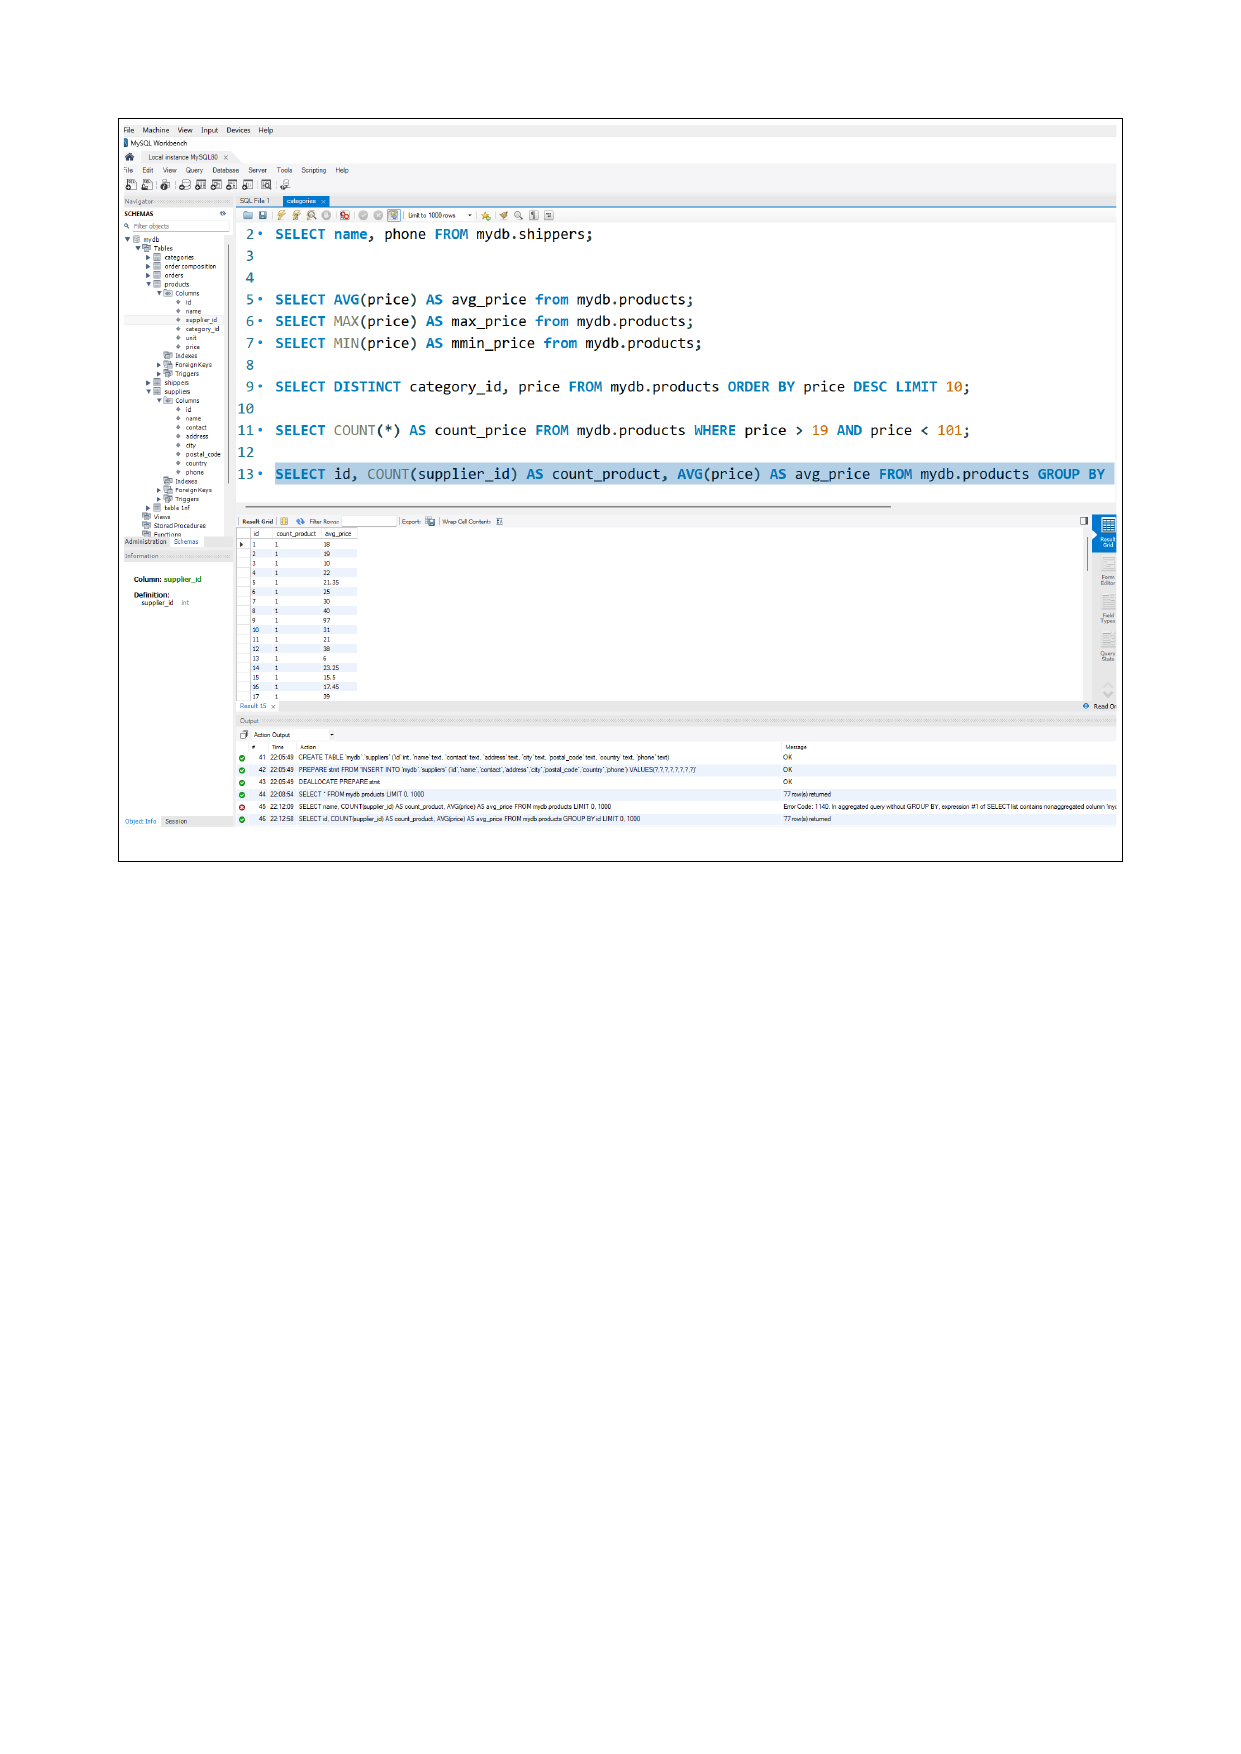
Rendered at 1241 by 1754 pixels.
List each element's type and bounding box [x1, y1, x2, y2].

table_cell [119, 119, 1122, 861]
picture [123, 125, 1117, 827]
